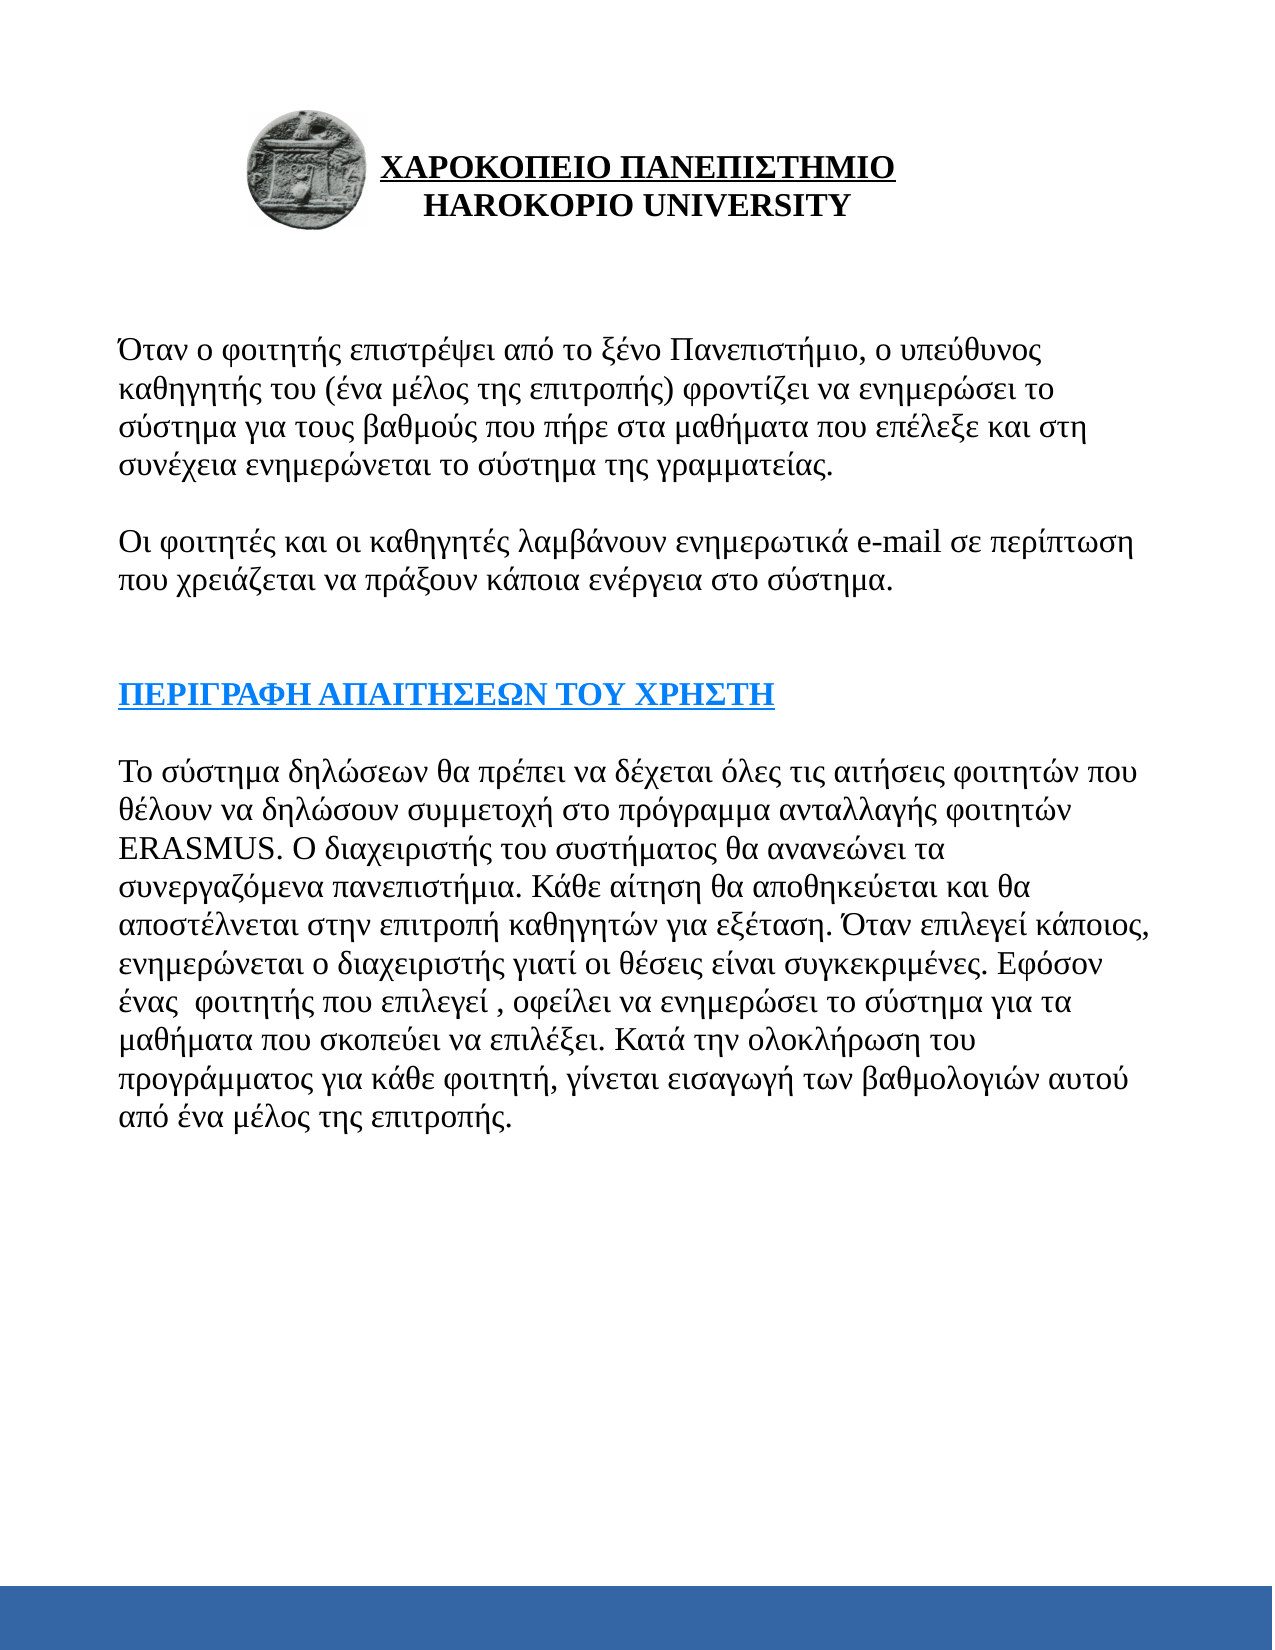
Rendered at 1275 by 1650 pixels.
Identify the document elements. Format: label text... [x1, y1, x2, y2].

text Όταν ο φοιτητής επιστρέψει από το ξένο Πανεπιστήμιο, ο υπεύθυνος καθηγητής του (ένα μέλος της επιτροπής) φροντίζει να ενημερώσει το σύστημα για τους βαθμούς που πήρε στα μαθήματα που επέλεξε και στη συνέχεια ενημερώνεται το σύστημα της γραμματείας. Οι φοιτητές και οι καθηγητές λαμβάνουν ενημερωτικά e-mail σε περίπτωση που χρειάζεται να πράξουν κάποια ενέργεια στο σύστημα. [118, 330, 1157, 636]
picture [246, 110, 369, 230]
text Το σύστημα δηλώσεων θα πρέπει να δέχεται όλες τις αιτήσεις φοιτητών που θέλουν να δηλώσουν συμμετοχή στο πρόγραμμα ανταλλαγής φοιτητών ERASMUS. Ο διαχειριστής του συστήματος θα ανανεώνει τα συνεργαζόμενα πανεπιστήμια. Κάθε αίτηση θα αποθηκεύεται και θα αποστέλνεται στην επιτροπή καθηγητών για εξέταση. Όταν επιλεγεί κάποιος, ενημερώνεται ο διαχειριστής γιατί οι θέσεις είναι συγκεκριμένες. Εφόσον ένας φοιτητής που επιλεγεί , οφείλει να ενημερώσει το σύστημα για τα μαθήματα που σκοπεύει να επιλέξει. Κατά την ολοκλήρωση του προγράμματος για κάθε φοιτητή, γίνεται εισαγωγή των βαθμολογιών αυτού από ένα μέλος της επιτροπής. [118, 751, 1157, 1135]
text [118, 253, 1157, 330]
text ΠΕΡΙΓΡΑΦΗ ΑΠΑΙΤΗΣΕΩΝ ΤΟΥ ΧΡΗΣΤΗ [118, 675, 1157, 713]
